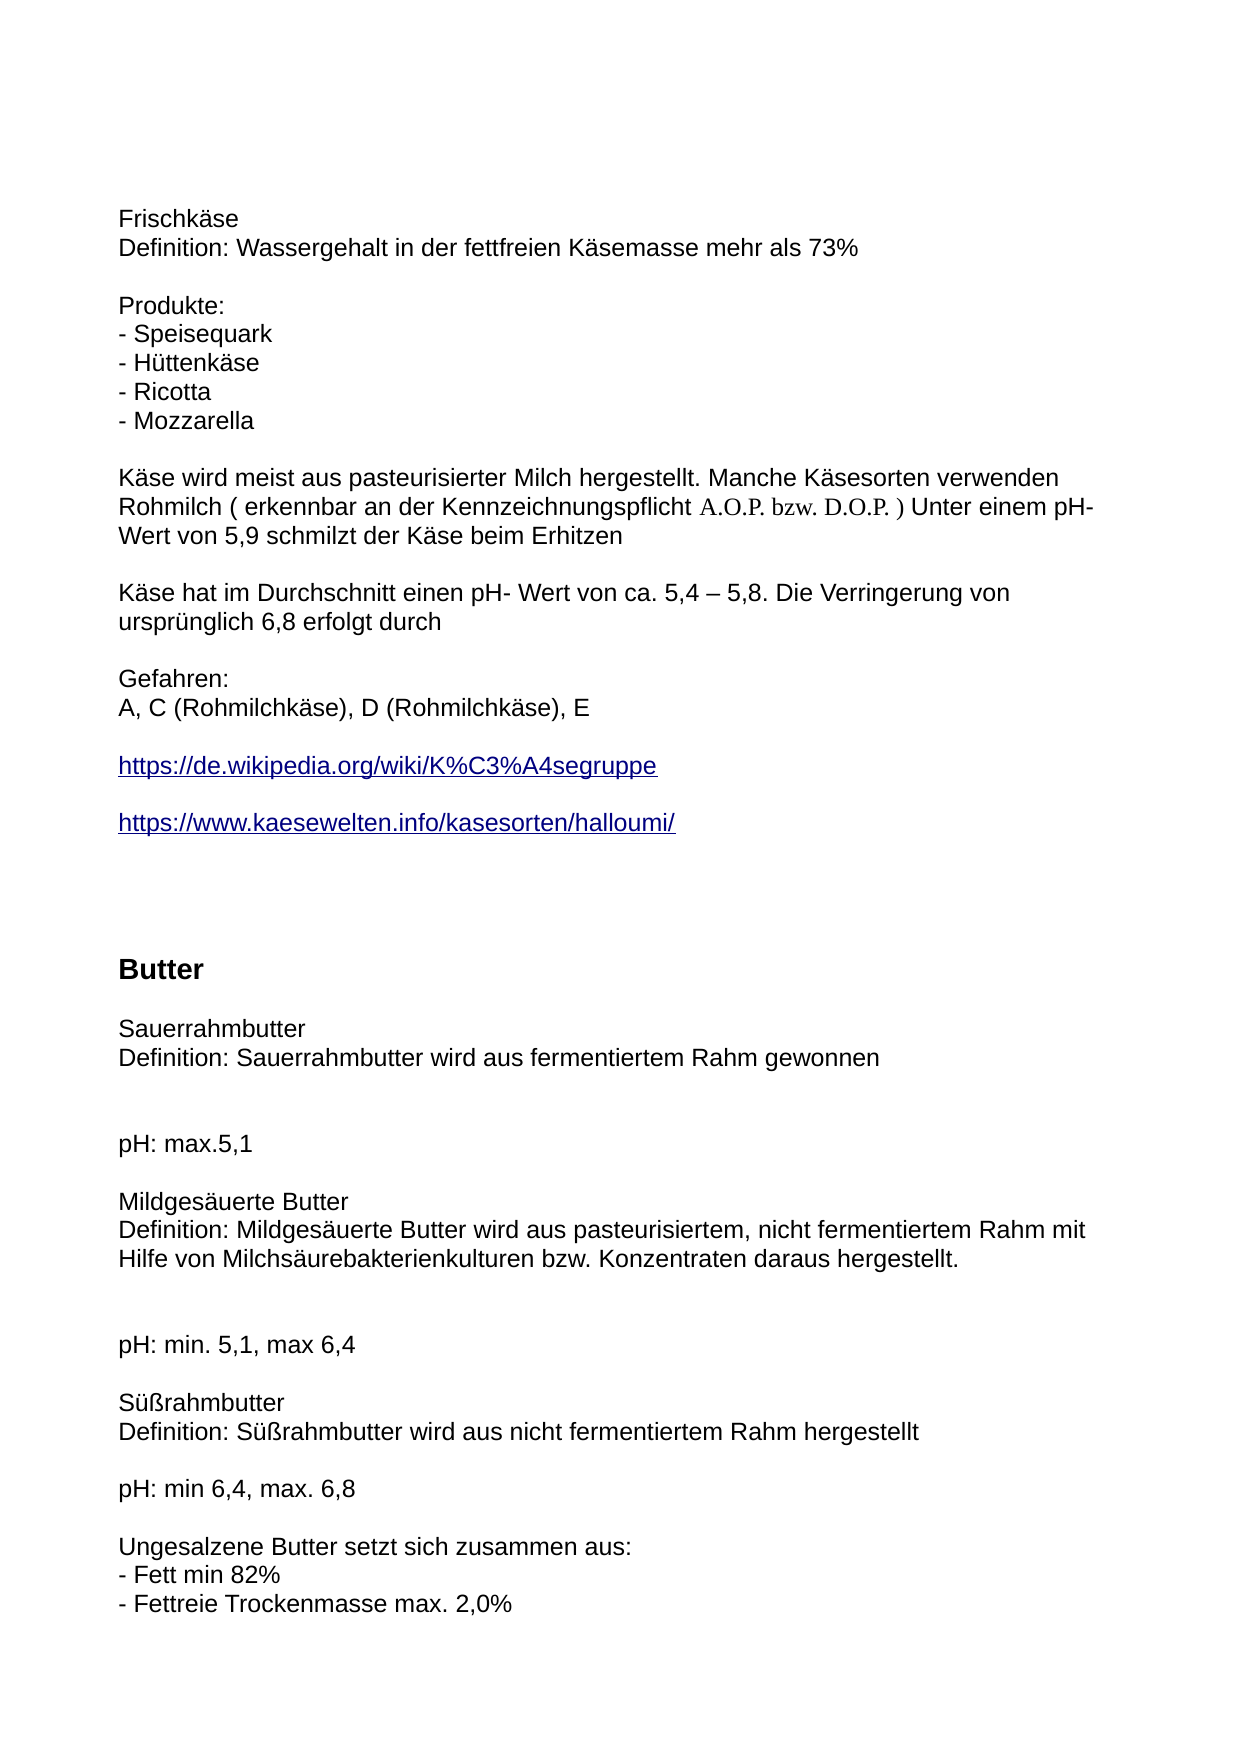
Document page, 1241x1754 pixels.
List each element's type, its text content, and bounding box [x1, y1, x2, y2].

text Süßrahmbutter [118, 1388, 1122, 1417]
text Definition: Sauerrahmbutter wird aus fermentiertem Rahm gewonnen [118, 1043, 1122, 1072]
text https://www.kaesewelten.info/kasesorten/halloumi/ [118, 808, 1122, 837]
text pH: min. 5,1, max 6,4 [118, 1331, 1122, 1359]
text pH: min 6,4, max. 6,8 [118, 1474, 1122, 1503]
text Butter [118, 952, 1122, 986]
text Sauerrahmbutter [118, 1014, 1122, 1043]
text - Speisequark [118, 319, 1122, 348]
text pH: max.5,1 [118, 1129, 1122, 1158]
text Käse wird meist aus pasteurisierter Milch hergestellt. Manche Käsesorten verwenden Rohmilch ( erkennbar an der Kennzeichnungspflicht A.O.P. bzw. D.O.P. ) Unter einem pH- Wert von 5,9 schmilzt der Käse beim Erhitzen [118, 463, 1122, 549]
text Definition: Süßrahmbutter wird aus nicht fermentiertem Rahm hergestellt [118, 1417, 1122, 1446]
text Definition: Mildgesäuerte Butter wird aus pasteurisiertem, nicht fermentiertem Rahm mit Hilfe von Milchsäurebakterienkulturen bzw. Konzentraten daraus hergestellt. [118, 1216, 1122, 1273]
text - Ricotta [118, 377, 1122, 406]
text A, C (Rohmilchkäse), D (Rohmilchkäse), E [118, 693, 1122, 722]
text Frischkäse [118, 204, 1122, 233]
text Käse hat im Durchschnitt einen pH- Wert von ca. 5,4 – 5,8. Die Verringerung von ursprünglich 6,8 erfolgt durch [118, 578, 1122, 636]
text - Hüttenkäse [118, 348, 1122, 377]
text Ungesalzene Butter setzt sich zusammen aus: - Fett min 82% [118, 1532, 1122, 1589]
text - Fettreie Trockenmasse max. 2,0% [118, 1589, 1122, 1618]
text Gefahren: [118, 664, 1122, 693]
text Mildgesäuerte Butter [118, 1187, 1122, 1216]
text Definition: Wassergehalt in der fettfreien Käsemasse mehr als 73% [118, 233, 1122, 262]
text - Mozzarella [118, 406, 1122, 434]
text Produkte: [118, 291, 1122, 319]
text https://de.wikipedia.org/wiki/K%C3%A4segruppe [118, 751, 1122, 779]
